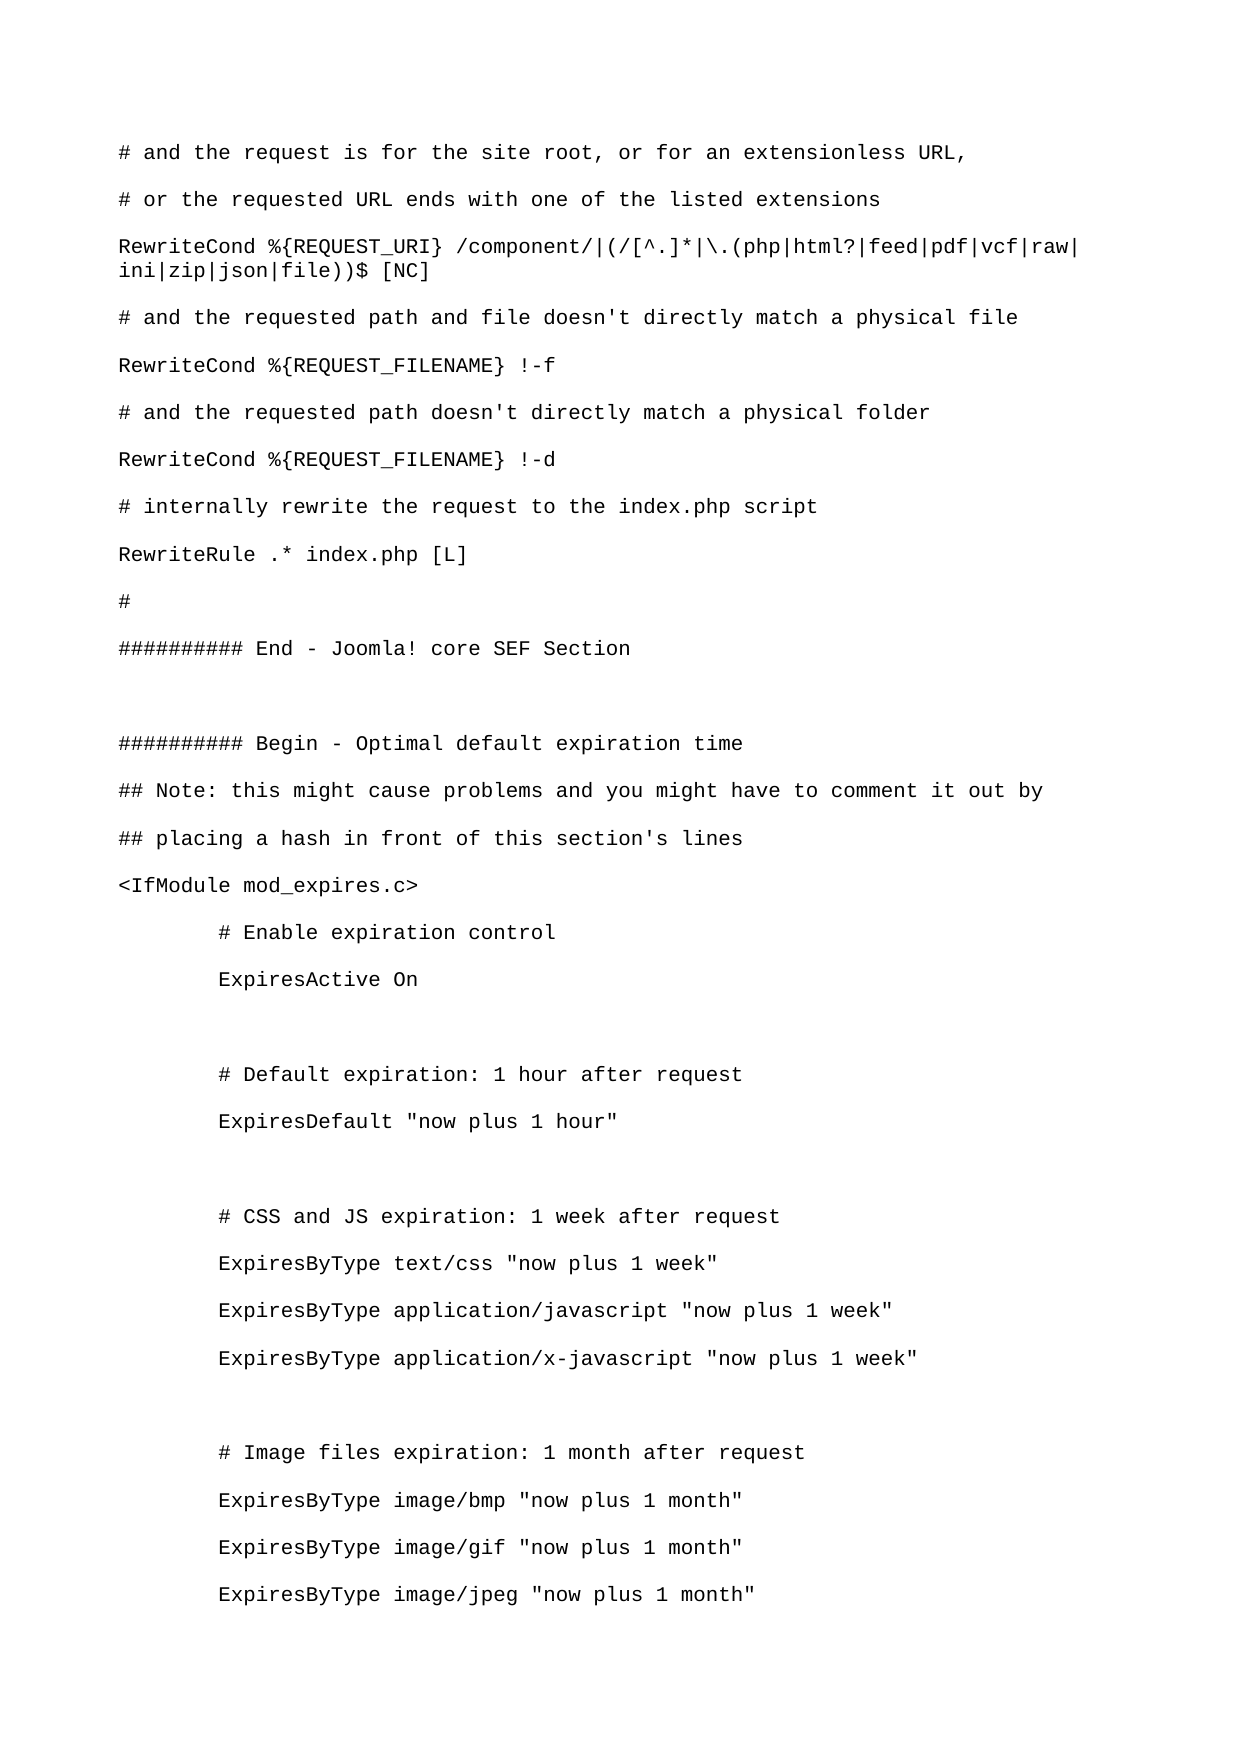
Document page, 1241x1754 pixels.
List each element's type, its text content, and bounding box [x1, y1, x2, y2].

text # Image files expiration: 1 month after request [118, 1442, 1122, 1466]
text # and the requested path doesn't directly match a physical folder [118, 402, 1122, 426]
text # Enable expiration control [118, 922, 1122, 946]
text ExpiresByType text/css "now plus 1 week" [118, 1253, 1122, 1277]
text ########## Begin - Optimal default expiration time [118, 733, 1122, 757]
text ExpiresByType application/javascript "now plus 1 week" [118, 1300, 1122, 1324]
text ExpiresByType image/gif "now plus 1 month" [118, 1537, 1122, 1561]
text RewriteCond %{REQUEST_URI} /component/|(/[^.]*|\.(php|html?|feed|pdf|vcf|raw|ini|zip|json|file))$ [NC] [118, 236, 1122, 284]
text ## placing a hash in front of this section's lines [118, 827, 1122, 851]
text # or the requested URL ends with one of the listed extensions [118, 189, 1122, 213]
text RewriteCond %{REQUEST_FILENAME} !-d [118, 449, 1122, 473]
text ExpiresByType application/x-javascript "now plus 1 week" [118, 1348, 1122, 1371]
text RewriteCond %{REQUEST_FILENAME} !-f [118, 354, 1122, 378]
text # internally rewrite the request to the index.php script [118, 496, 1122, 520]
text ExpiresByType image/jpeg "now plus 1 month" [118, 1584, 1122, 1608]
text ExpiresDefault "now plus 1 hour" [118, 1111, 1122, 1135]
text # and the request is for the site root, or for an extensionless URL, [118, 142, 1122, 165]
text ExpiresByType image/bmp "now plus 1 month" [118, 1489, 1122, 1513]
text # and the requested path and file doesn't directly match a physical file [118, 307, 1122, 331]
text ########## End - Joomla! core SEF Section [118, 638, 1122, 662]
text <IfModule mod_expires.c> [118, 875, 1122, 898]
text ExpiresActive On [118, 969, 1122, 993]
text # [118, 591, 1122, 615]
text # Default expiration: 1 hour after request [118, 1064, 1122, 1088]
text RewriteRule .* index.php [L] [118, 544, 1122, 567]
text # CSS and JS expiration: 1 week after request [118, 1206, 1122, 1229]
text ## Note: this might cause problems and you might have to comment it out by [118, 780, 1122, 804]
